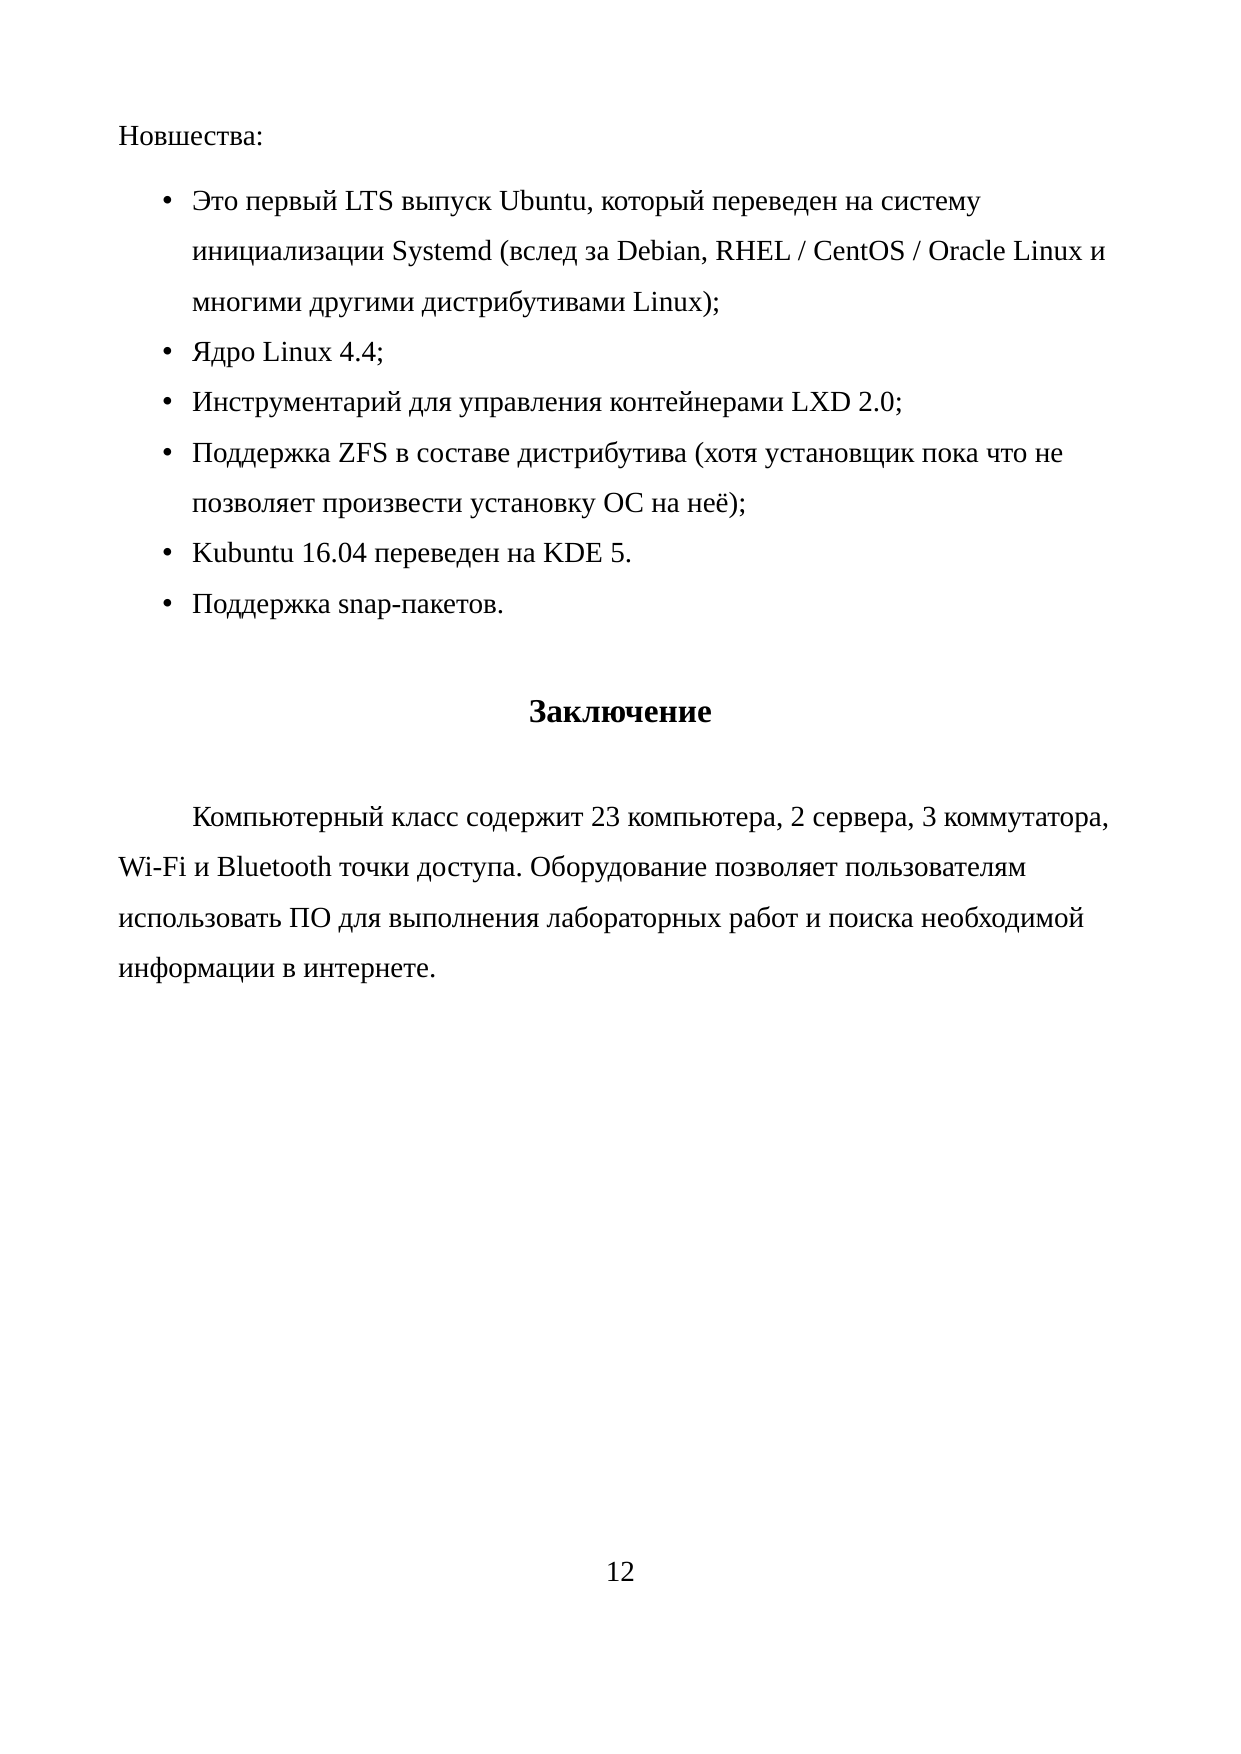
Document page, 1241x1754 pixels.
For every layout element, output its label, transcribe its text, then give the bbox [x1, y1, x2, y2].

list Инструментарий для управления контейнерами LXD 2.0; [162, 384, 1122, 418]
text Компьютерный класс содержит 23 компьютера, 2 сервера, 3 коммутатора, Wi-Fi и Bluetooth точки доступа. Оборудование позволяет пользователям использовать ПО для выполнения лабораторных работ и поиска необходимой информации в интернете. [118, 799, 1122, 983]
list Ядро Linux 4.4; [162, 334, 1122, 368]
text Заключение [118, 691, 1122, 729]
list Поддержка ZFS в составе дистрибутива (хотя установщик пока что не позволяет произвести установку ОС на неё); [162, 435, 1122, 519]
list Поддержка snap-пакетов. [162, 586, 1122, 620]
list Kubuntu 16.04 переведен на KDE 5. [162, 536, 1122, 569]
list Это первый LTS выпуск Ubuntu, который переведен на систему инициализации Systemd (вслед за Debian, RHEL / CentOS / Oracle Linux и многими другими дистрибутивами Linux); [162, 183, 1122, 317]
text 12 [118, 1554, 1122, 1587]
text Новшества: [118, 118, 1122, 152]
